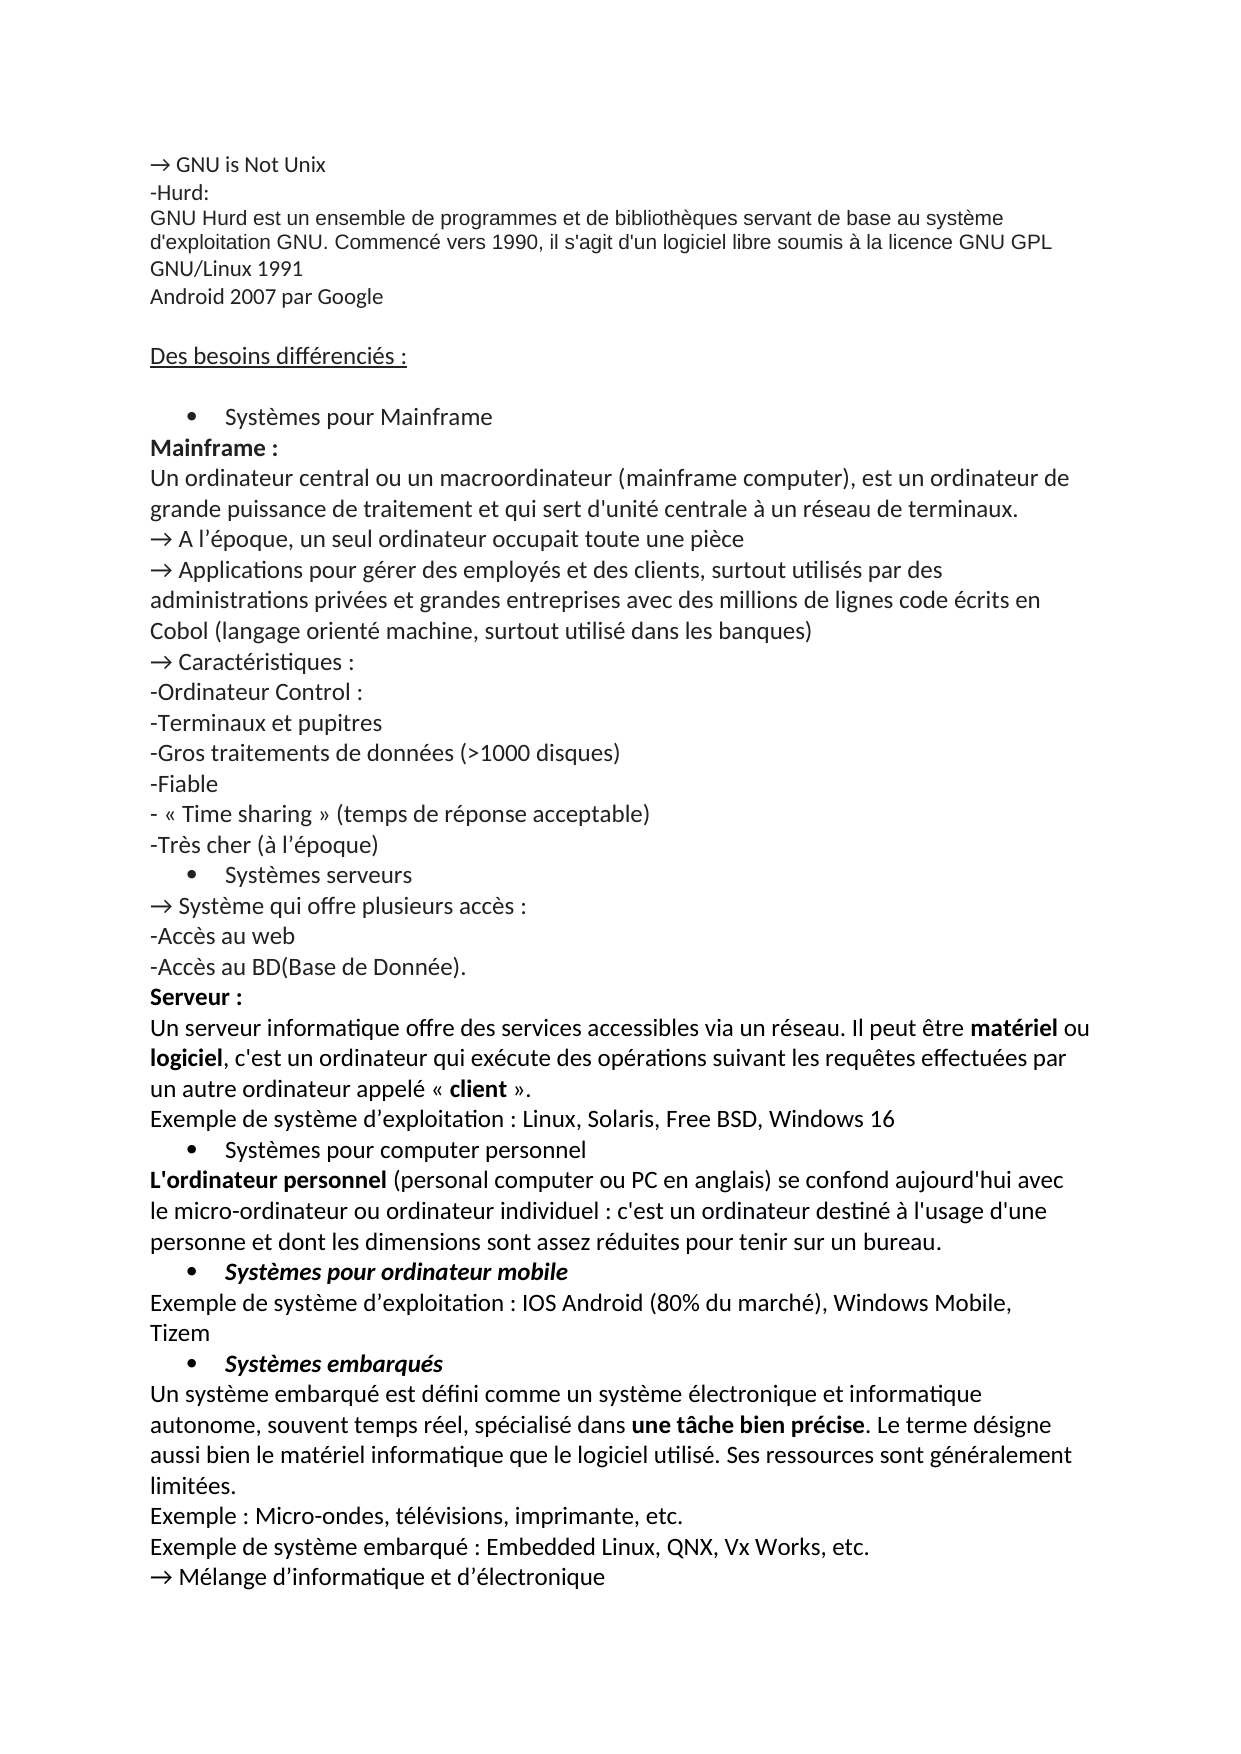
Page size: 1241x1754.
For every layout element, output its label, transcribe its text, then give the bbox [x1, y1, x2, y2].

list Systèmes pour computer personnel [187, 1134, 1090, 1164]
list Systèmes pour Mainframe [187, 402, 1090, 432]
text L'ordinateur personnel (personal computer ou PC en anglais) se confond aujourd'hui avec le micro-ordinateur ou ordinateur individuel : c'est un ordinateur destiné à l'usage d'une personne et dont les dimensions sont assez réduites pour tenir sur un bureau. [150, 1164, 1090, 1256]
list Systèmes serveurs [187, 859, 1090, 890]
text Des besoins différenciés : [150, 341, 1090, 371]
text → Système qui offre plusieurs accès : [150, 890, 1090, 920]
text -Hurd: [150, 178, 1090, 206]
text GNU Hurd est un ensemble de programmes et de bibliothèques servant de base au système d'exploitation GNU. Commencé vers 1990, il s'agit d'un logiciel libre soumis à la licence GNU GPL [150, 206, 1090, 254]
text Un ordinateur central ou un macroordinateur (mainframe computer), est un ordinateur de grande puissance de traitement et qui sert d'unité centrale à un réseau de terminaux. [150, 463, 1090, 524]
text → Mélange d’informatique et d’électronique [150, 1561, 1090, 1592]
list Systèmes embarqués [187, 1348, 1090, 1378]
text -Très cher (à l’époque) [150, 829, 1090, 859]
text Serveur : [150, 981, 1090, 1012]
text Un serveur informatique offre des services accessibles via un réseau. Il peut être matériel ou logiciel, c'est un ordinateur qui exécute des opérations suivant les requêtes effectuées par un autre ordinateur appelé « client ». [150, 1012, 1090, 1103]
text - « Time sharing » (temps de réponse acceptable) [150, 798, 1090, 829]
text Mainframe : [150, 432, 1090, 463]
text -Accès au web [150, 920, 1090, 951]
text Exemple de système d’exploitation : Linux, Solaris, Free BSD, Windows 16 [150, 1103, 1090, 1134]
text → Applications pour gérer des employés et des clients, surtout utilisés par des administrations privées et grandes entreprises avec des millions de lignes code écrits en Cobol (langage orienté machine, surtout utilisé dans les banques) [150, 554, 1090, 646]
text -Terminaux et pupitres [150, 707, 1090, 737]
text GNU/Linux 1991 [150, 254, 1090, 282]
text → Caractéristiques : [150, 646, 1090, 676]
text Android 2007 par Google [150, 282, 1090, 310]
text -Gros traitements de données (>1000 disques) [150, 737, 1090, 768]
text Exemple de système d’exploitation : IOS Android (80% du marché), Windows Mobile, [150, 1287, 1090, 1317]
text -Fiable [150, 768, 1090, 798]
list Systèmes pour ordinateur mobile [187, 1256, 1090, 1287]
text → GNU is Not Unix [150, 150, 1090, 178]
text Exemple de système embarqué : Embedded Linux, QNX, Vx Works, etc. [150, 1531, 1090, 1561]
text Tizem [150, 1317, 1090, 1348]
text -Accès au BD(Base de Donnée). [150, 951, 1090, 981]
text Exemple : Micro-ondes, télévisions, imprimante, etc. [150, 1500, 1090, 1531]
text → A l’époque, un seul ordinateur occupait toute une pièce [150, 524, 1090, 554]
text -Ordinateur Control : [150, 676, 1090, 707]
text Un système embarqué est défini comme un système électronique et informatique autonome, souvent temps réel, spécialisé dans une tâche bien précise. Le terme désigne aussi bien le matériel informatique que le logiciel utilisé. Ses ressources sont généralement limitées. [150, 1378, 1090, 1500]
